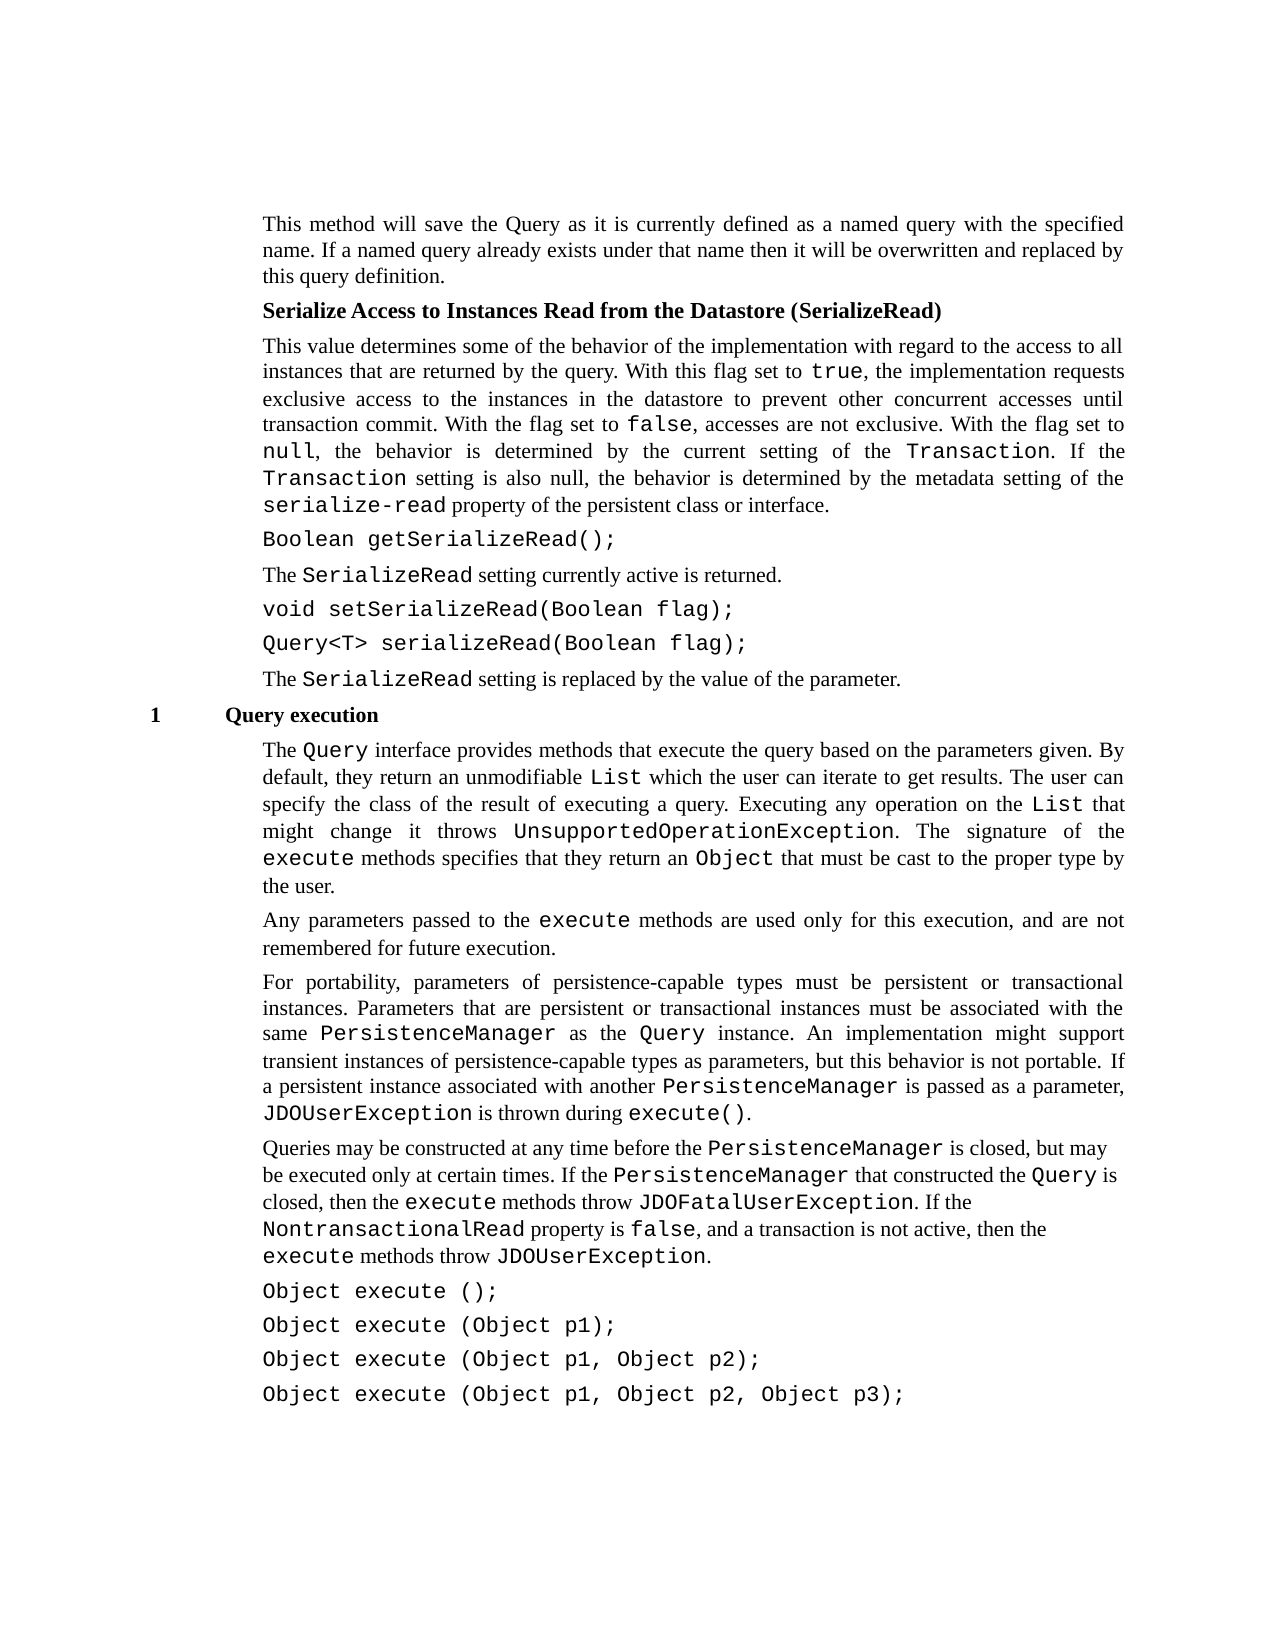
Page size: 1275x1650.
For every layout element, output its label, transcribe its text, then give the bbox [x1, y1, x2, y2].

text Object execute (); [262, 1279, 1125, 1305]
text Object execute (Object p1); [262, 1313, 1125, 1339]
text Object execute (Object p1, Object p2, Object p3); [262, 1382, 1125, 1408]
text The Query interface provides methods that execute the query based on the parameters given. By default, they return an unmodifiable List which the user can iterate to get results. The user can specify the class of the result of executing a query. A14.6.1-7 [Executing any operation on the List that might change it throws UnsupportedOperationException.] The signature of the execute methods specifies that they return an Object that must be cast to the proper type by the user. [262, 737, 1125, 898]
text Query<T> serializeRead(Boolean flag); [262, 631, 1125, 657]
text Object execute (Object p1, Object p2); [262, 1347, 1125, 1373]
text This value determines some of the behavior of the implementation with regard to the access to all instances that are returned by the query. With this flag set to true, the implementation requests exclusive access to the instances in the datastore to prevent other concurrent accesses until transaction commit. With the flag set to false, accesses are not exclusive. With the flag set to null, the behavior is determined by the current setting of the Transaction. If the Transaction setting is also null, the behavior is determined by the metadata setting of the serialize-read property of the persistent class or interface. [262, 332, 1125, 519]
text This method will save the Query as it is currently defined as a named query with the specified name. If a named query already exists under that name then it will be overwritten and replaced by this query definition. [262, 210, 1125, 288]
text For portability, parameters of persistence-capable types must be persistent or transactional instances. Parameters that are persistent or transactional instances must be associated with the same PersistenceManager as the Query instance. An implementation might support transient instances of persistence-capable types as parameters, but this behavior is not portable. A14.6.1-8 [If a persistent instance associated with another PersistenceManager is passed as a parameter, JDOUserException is thrown during execute().] [262, 968, 1125, 1127]
text Boolean getSerializeRead(); [262, 527, 1125, 553]
text Queries may be constructed at any time before the PersistenceManager is closed, but may be executed only at certain times. A14.6.1-1 [If the PersistenceManager that constructed the Query is closed, then the execute methods throw JDOFatalUserException.] A14.6.1-2 [If the NontransactionalRead property is false, and a transaction is not active, then the execute methods throw JDOUserException.] [262, 1135, 1125, 1270]
subtitle Serialize Access to Instances Read from the Datastore (SerializeRead) [150, 296, 1125, 323]
text Any parameters passed to the execute methods are used only for this execution, and are not remembered for future execution. [262, 907, 1125, 960]
text A13.4.2-29 [The SerializeRead setting is replaced by the value of the parameter.] [262, 666, 1125, 693]
text A13.4.2-29 [The SerializeRead setting currently active is returned. [262, 562, 1125, 588]
subtitle Query execution [150, 701, 1125, 727]
text void setSerializeRead(Boolean flag); [262, 597, 1125, 623]
